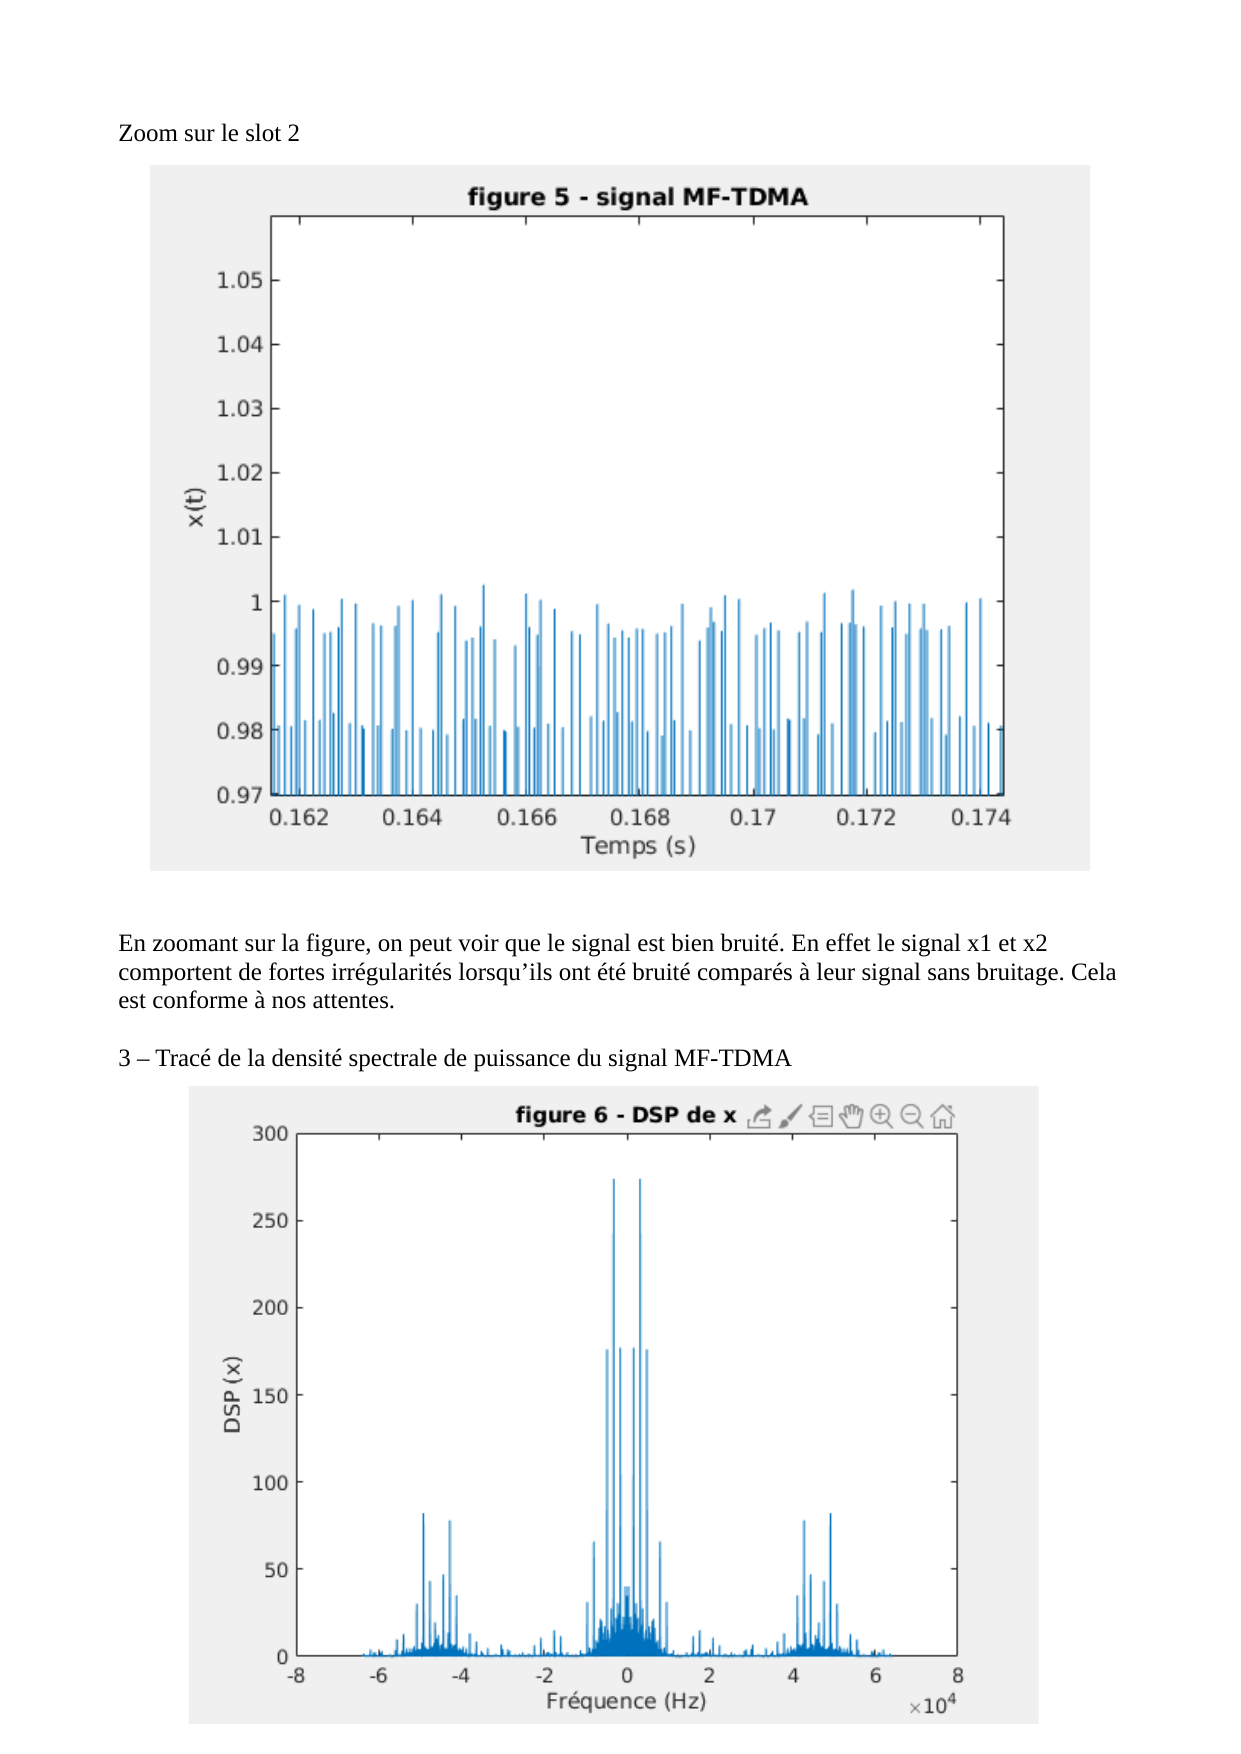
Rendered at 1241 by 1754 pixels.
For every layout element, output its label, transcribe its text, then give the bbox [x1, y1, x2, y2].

text En zoomant sur la figure, on peut voir que le signal est bien bruité. En effet le signal x1 et x2 comportent de fortes irrégularités lorsqu’ils ont été bruité comparés à leur signal sans bruitage. Cela est conforme à nos attentes. [118, 928, 1122, 1014]
picture [188, 1086, 1039, 1724]
picture [150, 165, 1091, 871]
text Zoom sur le slot 2 [118, 118, 1122, 147]
text 3 – Tracé de la densité spectrale de puissance du signal MF-TDMA [118, 1043, 1122, 1072]
